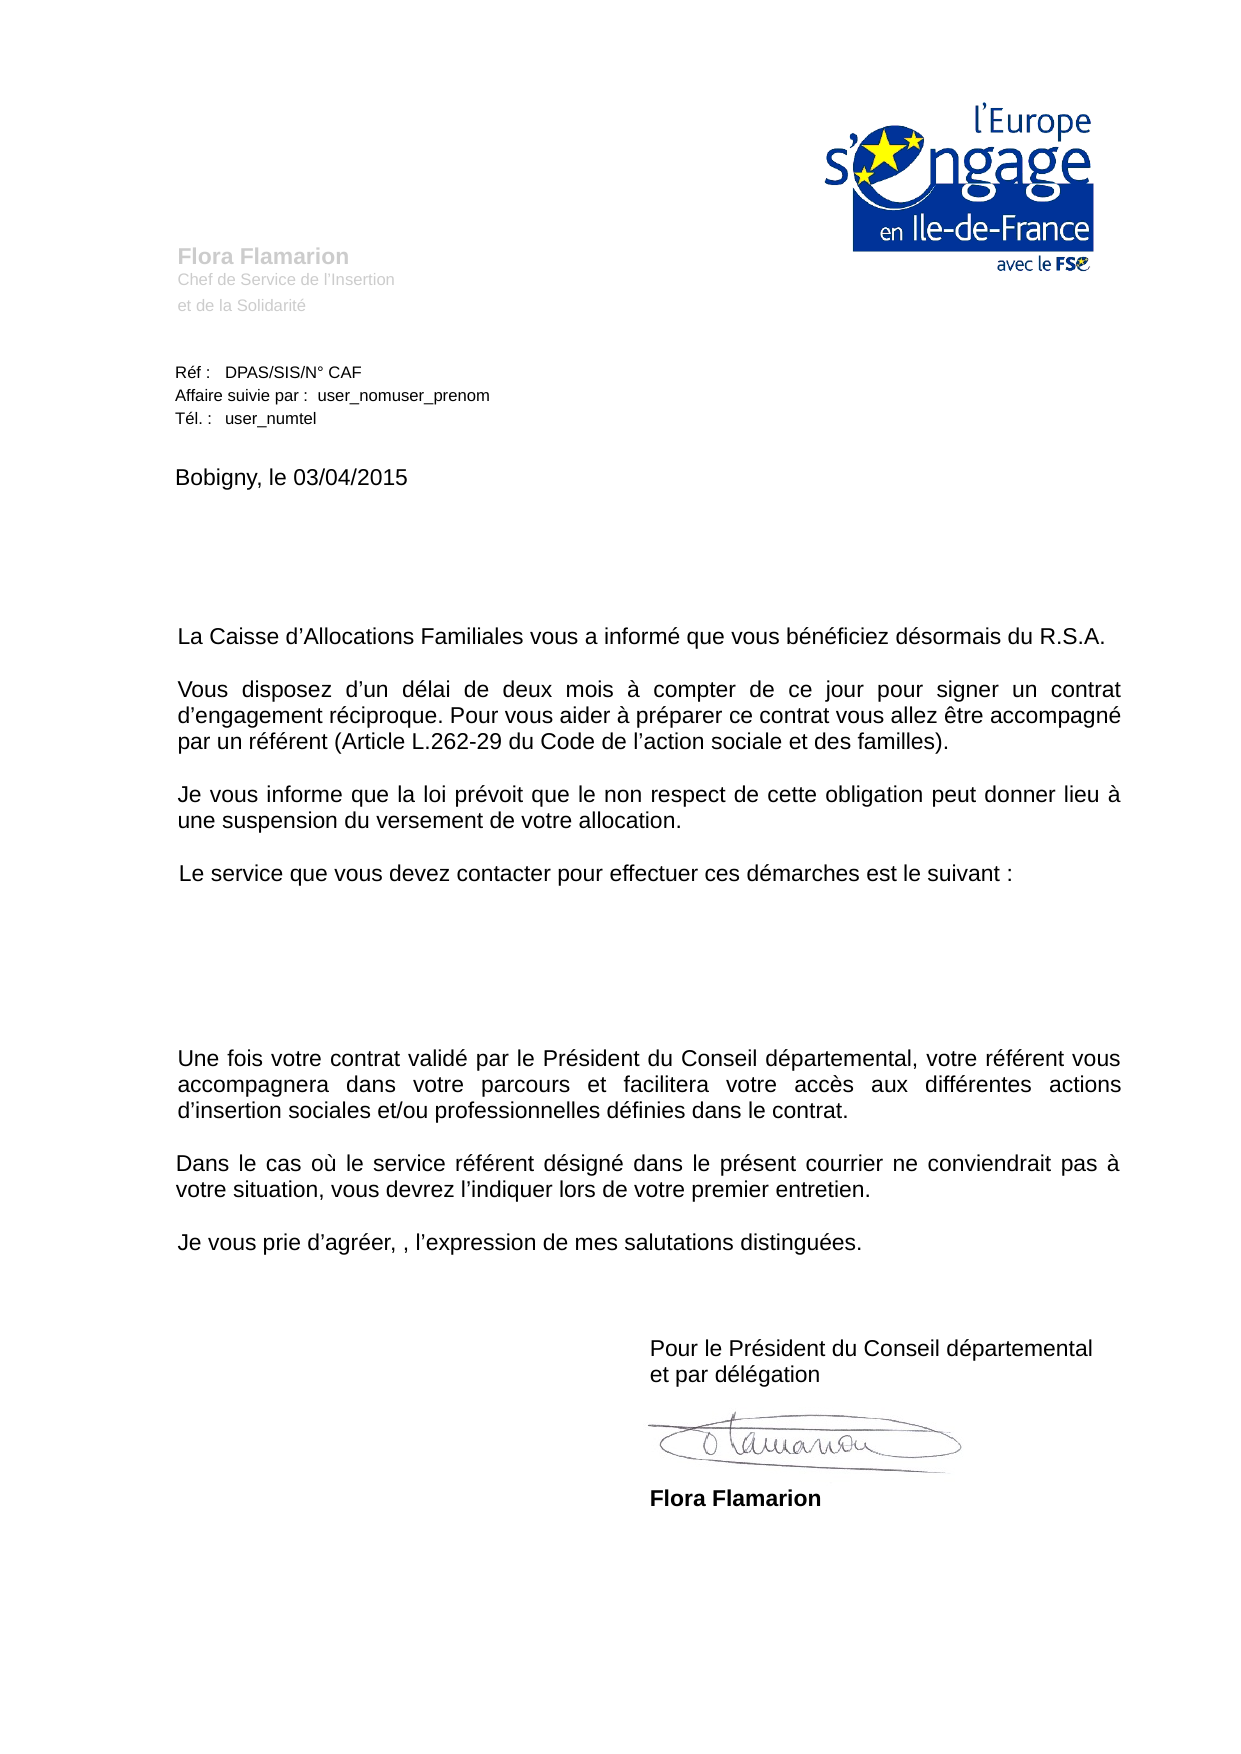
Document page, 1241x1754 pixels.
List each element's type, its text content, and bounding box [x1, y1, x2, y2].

text La Caisse d’Allocations Familiales vous a informé que vous bénéficiez désormais du R.S.A. [177, 623, 1122, 649]
text Je vous informe que la loi prévoit que le non respect de cette obligation peut donner lieu à une suspension du versement de votre allocation. [177, 781, 1122, 834]
text Une fois votre contrat validé par le Président du Conseil départemental, votre référent vous accompagnera dans votre parcours et facilitera votre accès aux différentes actions d’insertion sociales et/ou professionnelles définies dans le contrat. [177, 1044, 1122, 1124]
table_cell Réf : [175, 360, 220, 383]
text Le service que vous devez contacter pour effectuer ces démarches est le suivant : [179, 860, 1122, 886]
table_header [650, 343, 1123, 452]
picture [809, 70, 1121, 287]
table_cell [613, 383, 620, 406]
table_cell DPAS/SIS/N° CAF [220, 360, 620, 383]
table_cell Tél. : [175, 406, 220, 429]
table_cell [175, 429, 620, 452]
text Flora Flamarion [649, 1387, 1122, 1511]
table_header [620, 343, 650, 452]
text Vous disposez d’un délai de deux mois à compter de ce jour pour signer un contrat d’engagement réciproque. Pour vous aider à préparer ce contrat vous allez être accompagné par un référent (Article L.262-29 du Code de l’action sociale et des familles). [177, 676, 1122, 755]
text Dans le cas où le service référent désigné dans le présent courrier ne conviendrait pas à votre situation, vous devrez l’indiquer lors de votre premier entretien. [176, 1150, 1122, 1203]
table_cell [175, 452, 1123, 464]
table_cell user_numtel [220, 406, 620, 429]
text et par délégation [649, 1361, 1122, 1387]
text Je vous prie d’agréer, , l’expression de mes salutations distinguées. [177, 1229, 1122, 1255]
table_cell Affaire suivie par : user_nomuser_prenom [175, 383, 612, 406]
text Pour le Président du Conseil départemental [649, 1334, 1122, 1361]
picture [643, 1392, 965, 1486]
table_cell Bobigny, le 03/04/2015 [175, 464, 1123, 491]
table_header [175, 343, 620, 360]
